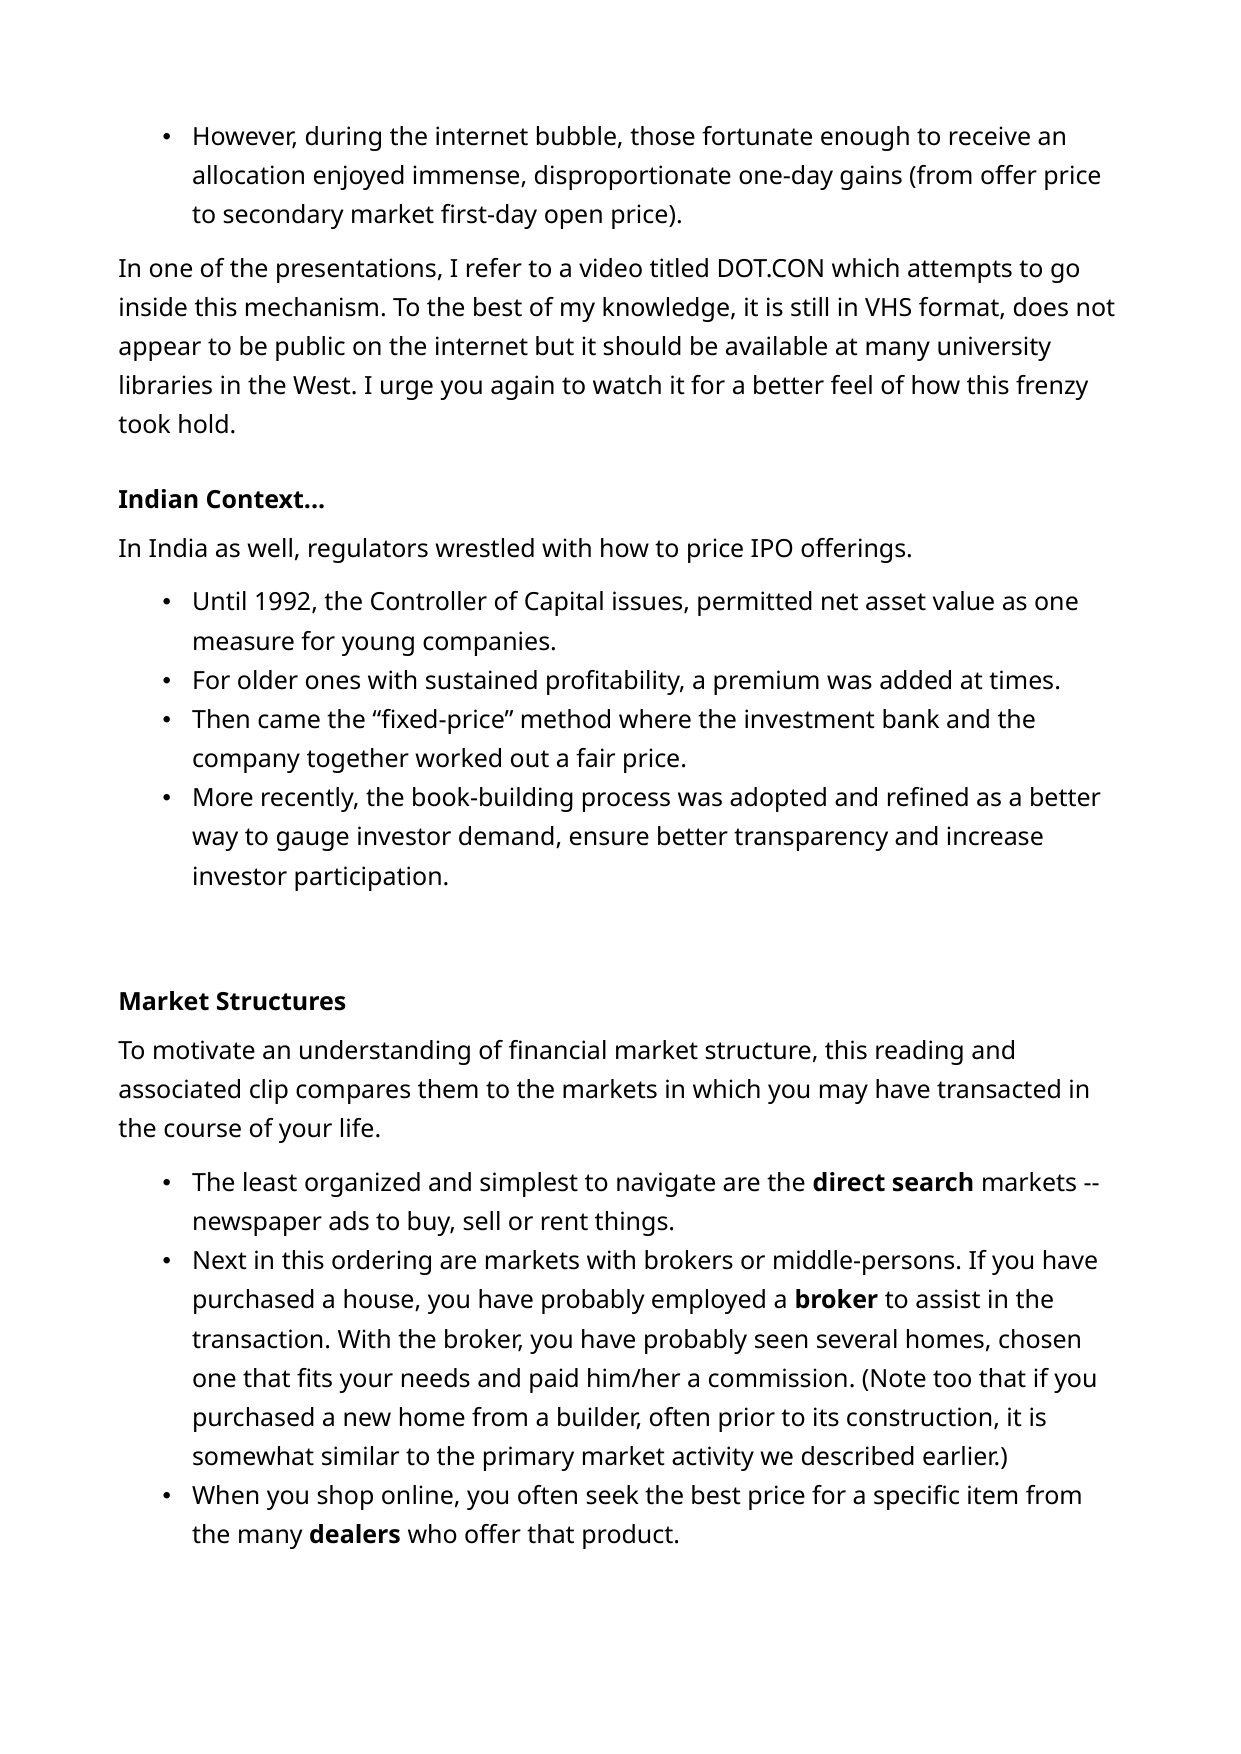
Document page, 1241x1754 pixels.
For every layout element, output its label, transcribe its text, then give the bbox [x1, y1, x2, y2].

list The least organized and simplest to navigate are the direct search markets -- newspaper ads to buy, sell or rent things. [162, 1165, 1122, 1238]
subtitle Indian Context... [118, 481, 1122, 516]
text In one of the presentations, I refer to a video titled DOT.CON which attempts to go inside this mechanism. To the best of my knowledge, it is still in VHS format, does not appear to be public on the internet but it should be available at many university libraries in the West. I urge you again to watch it for a better feel of how this frenzy took hold. [118, 250, 1122, 441]
list When you shop online, you often seek the best price for a specific item from the many dealers who offer that product. [162, 1478, 1122, 1551]
list More recently, the book-building process was adopted and refined as a better way to gauge investor demand, ensure better transparency and increase investor participation. [162, 780, 1122, 892]
list Until 1992, the Controller of Capital issues, permitted net asset value as one measure for young companies. [162, 584, 1122, 657]
text To motivate an understanding of financial market structure, this reading and associated clip compares them to the markets in which you may have transacted in the course of your life. [118, 1033, 1122, 1145]
list Then came the “fixed-price” method where the investment bank and the company together worked out a fair price. [162, 702, 1122, 775]
list Next in this ordering are markets with brokers or middle-persons. If you have purchased a house, you have probably employed a broker to assist in the transaction. With the broker, you have probably seen several homes, chosen one that fits your needs and paid him/her a commission. (Note too that if you purchased a new home from a builder, often prior to its construction, it is somewhat similar to the primary market activity we described earlier.) [162, 1243, 1122, 1473]
list However, during the internet bubble, those fortunate enough to receive an allocation enjoyed immense, disproportionate one-day gains (from offer price to secondary market first-day open price). [162, 118, 1122, 231]
subtitle Market Structures [118, 984, 1122, 1018]
list For older ones with sustained profitability, a premium was added at times. [162, 662, 1122, 696]
text In India as well, regulators wrestled with how to price IPO offerings. [118, 530, 1122, 564]
